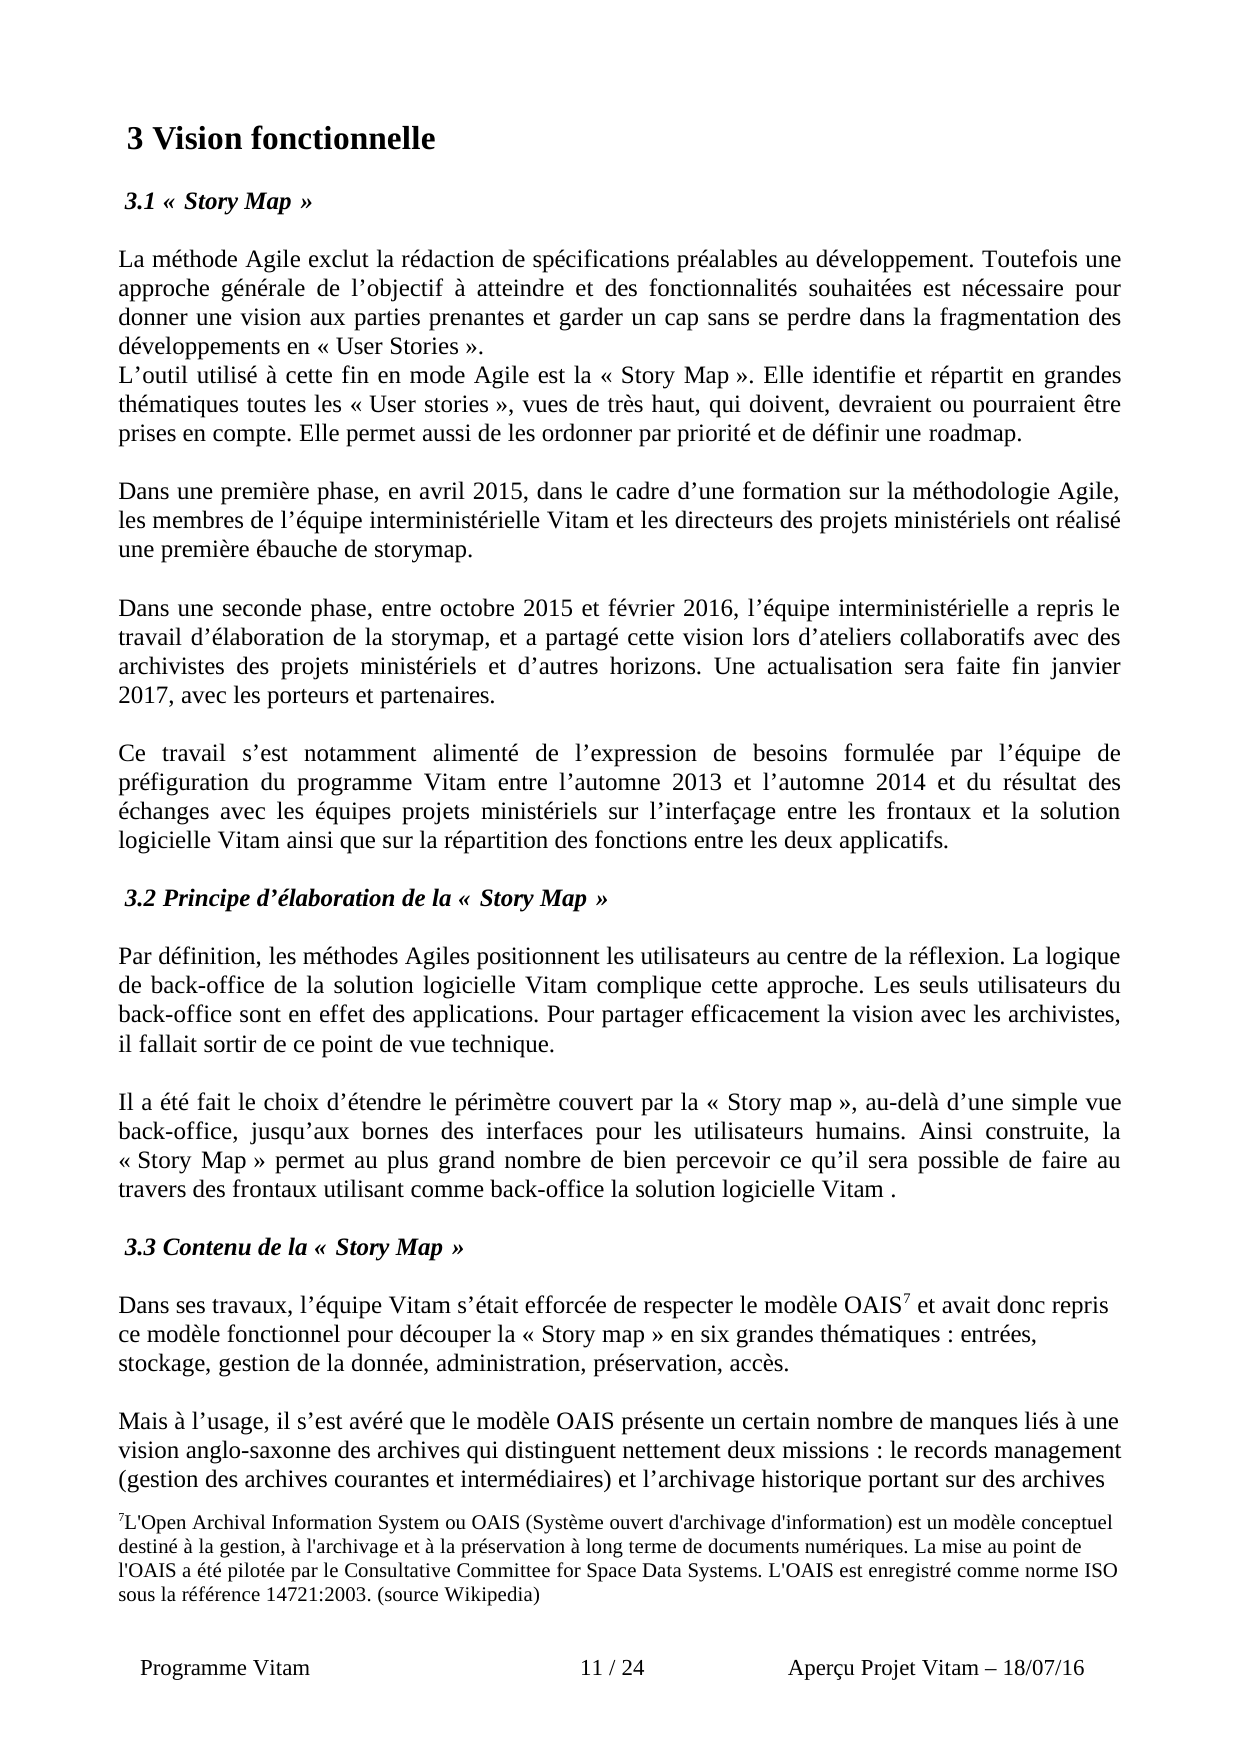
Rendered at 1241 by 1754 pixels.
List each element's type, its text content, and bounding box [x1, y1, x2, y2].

subtitle Principe d’élaboration de la « Story Map » [118, 883, 1122, 912]
text Par définition, les méthodes Agiles positionnent les utilisateurs au centre de la réflexion. La logique de back-office de la solution logicielle Vitam complique cette approche. Les seuls utilisateurs du back-office sont en effet des applications. Pour partager efficacement la vision avec les archivistes, il fallait sortir de ce point de vue technique. [118, 941, 1122, 1057]
text Il a été fait le choix d’étendre le périmètre couvert par la « Story map », au-delà d’une simple vue back-office, jusqu’aux bornes des interfaces pour les utilisateurs humains. Ainsi construite, la « Story Map » permet au plus grand nombre de bien percevoir ce qu’il sera possible de faire au travers des frontaux utilisant comme back-office la solution logicielle Vitam . [118, 1087, 1122, 1203]
text L’outil utilisé à cette fin en mode Agile est la « Story Map ». Elle identifie et répartit en grandes thématiques toutes les « User stories », vues de très haut, qui doivent, devraient ou pourraient être prises en compte. Elle permet aussi de les ordonner par priorité et de définir une roadmap. [118, 360, 1122, 447]
text Ce travail s’est notamment alimenté de l’expression de besoins formulée par l’équipe de préfiguration du programme Vitam entre l’automne 2013 et l’automne 2014 et du résultat des échanges avec les équipes projets ministériels sur l’interfaçage entre les frontaux et la solution logicielle Vitam ainsi que sur la répartition des fonctions entre les deux applicatifs. [118, 738, 1122, 854]
text Dans une seconde phase, entre octobre 2015 et février 2016, l’équipe interministérielle a repris le travail d’élaboration de la storymap, et a partagé cette vision lors d’ateliers collaboratifs avec des archivistes des projets ministériels et d’autres horizons. Une actualisation sera faite fin janvier 2017, avec les porteurs et partenaires. [118, 592, 1122, 709]
text La méthode Agile exclut la rédaction de spécifications préalables au développement. Toutefois une approche générale de l’objectif à atteindre et des fonctionnalités souhaitées est nécessaire pour donner une vision aux parties prenantes et garder un cap sans se perdre dans la fragmentation des développements en « User Stories ». [118, 244, 1122, 360]
text Dans une première phase, en avril 2015, dans le cadre d’une formation sur la méthodologie Agile, les membres de l’équipe interministérielle Vitam et les directeurs des projets ministériels ont réalisé une première ébauche de storymap. [118, 476, 1122, 563]
subtitle « Story Map » [118, 186, 1122, 215]
text L'Open Archival Information System ou OAIS (Système ouvert d'archivage d'information) est un modèle conceptuel destiné à la gestion, à l'archivage et à la préservation à long terme de documents numériques. La mise au point de l'OAIS a été pilotée par le Consultative Committee for Space Data Systems. L'OAIS est enregistré comme norme ISO sous la référence 14721:2003. (source Wikipedia) [118, 1510, 1122, 1606]
subtitle Vision fonctionnelle [118, 118, 1122, 157]
subtitle Contenu de la « Story Map » [118, 1232, 1122, 1261]
text Dans ses travaux, l’équipe Vitam s’était efforcée de respecter le modèle OAIS et avait donc repris ce modèle fonctionnel pour découper la « Story map » en six grandes thématiques : entrées, stockage, gestion de la donnée, administration, préservation, accès. [118, 1290, 1122, 1377]
text Mais à l’usage, il s’est avéré que le modèle OAIS présente un certain nombre de manques liés à une vision anglo-saxonne des archives qui distinguent nettement deux missions : le records management (gestion des archives courantes et intermédiaires) et l’archivage historique portant sur des archives [118, 1406, 1122, 1493]
